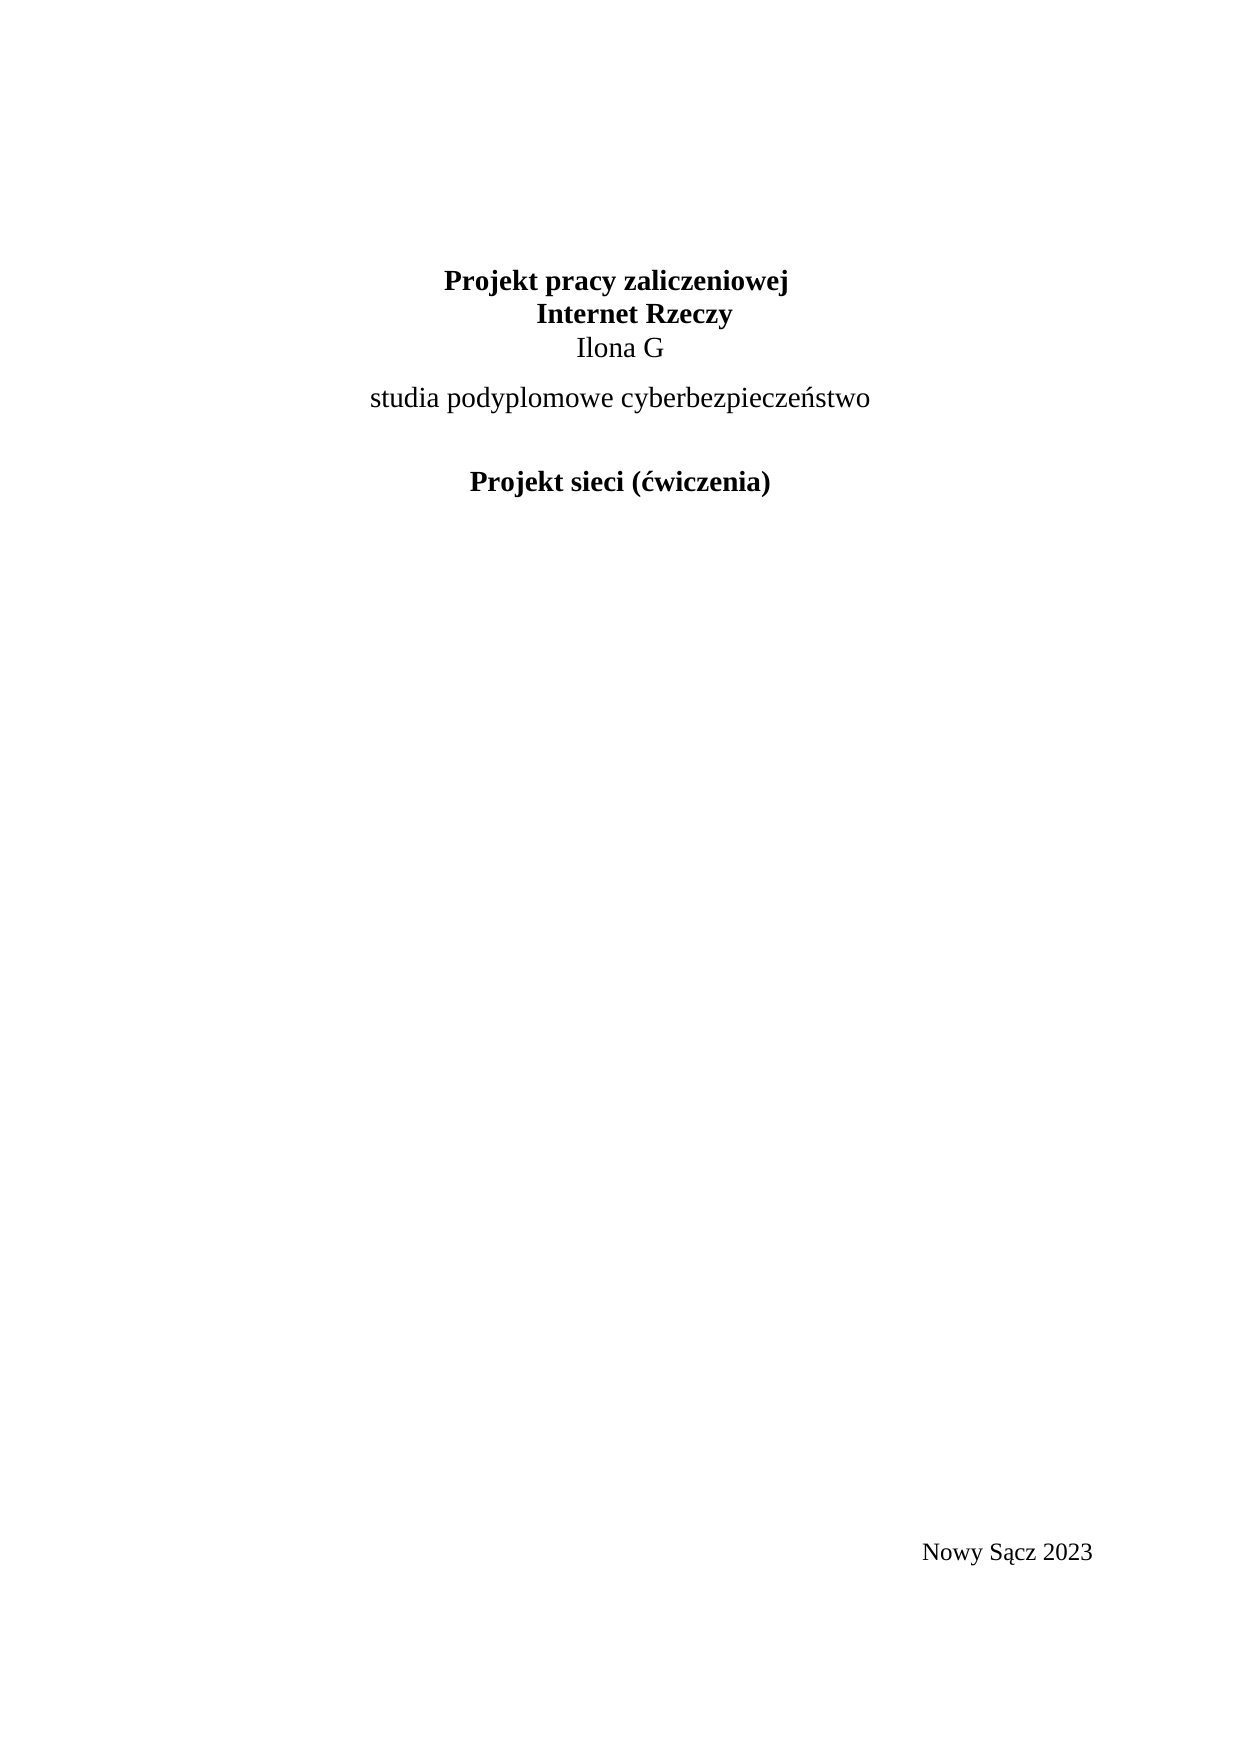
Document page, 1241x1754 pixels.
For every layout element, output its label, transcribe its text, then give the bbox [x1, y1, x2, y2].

text Projekt pracy zaliczeniowej [148, 263, 1093, 296]
text studia podyplomowe cyberbezpieczeństwo [148, 380, 1093, 413]
text Projekt sieci (ćwiczenia) [148, 464, 1093, 497]
text Ilona G [148, 330, 1093, 363]
text Nowy Sącz 2023 [148, 1537, 1093, 1566]
text In Internet Rzeczy [148, 296, 1093, 330]
